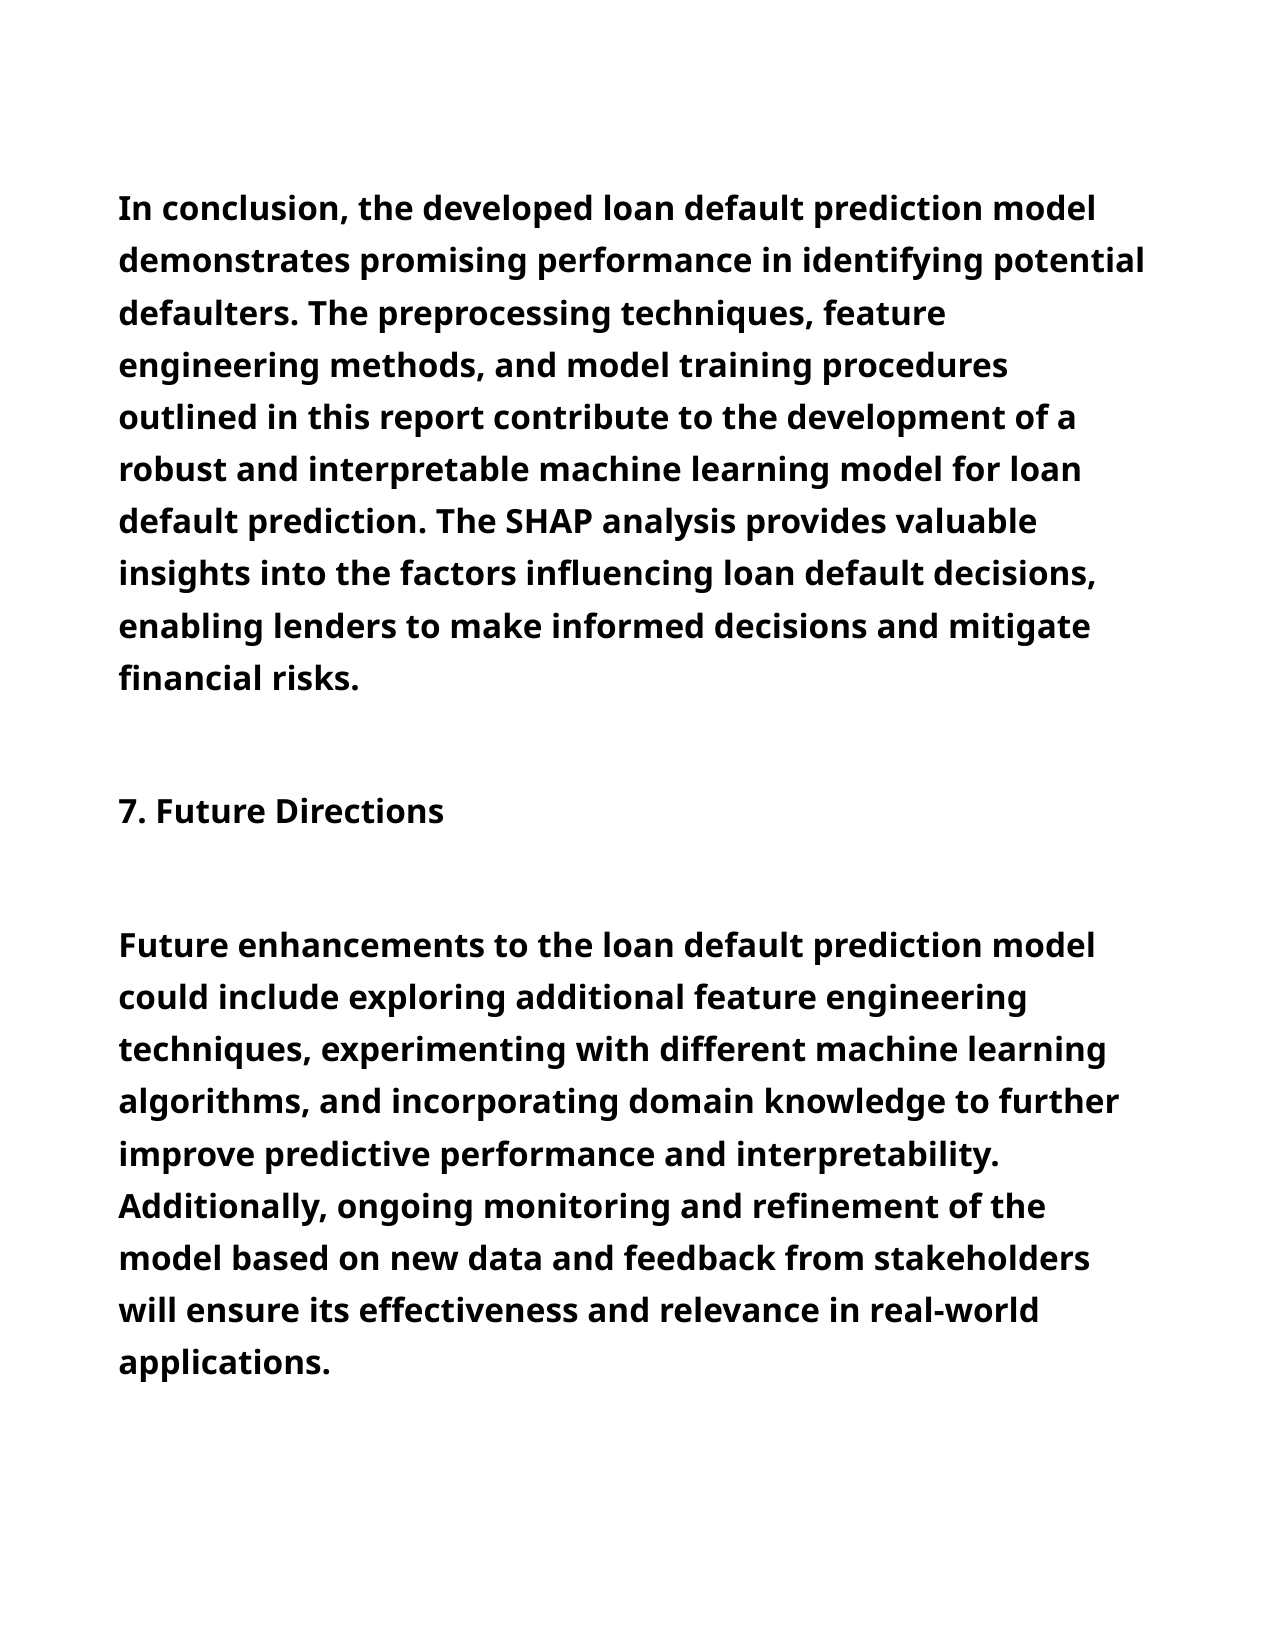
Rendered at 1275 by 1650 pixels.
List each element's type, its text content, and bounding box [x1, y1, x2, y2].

text Future enhancements to the loan default prediction model could include exploring additional feature engineering techniques, experimenting with different machine learning algorithms, and incorporating domain knowledge to further improve predictive performance and interpretability. Additionally, ongoing monitoring and refinement of the model based on new data and feedback from stakeholders will ensure its effectiveness and relevance in real-world applications. [118, 922, 1157, 1384]
text 7. Future Directions [118, 788, 1157, 833]
text In conclusion, the developed loan default prediction model demonstrates promising performance in identifying potential defaulters. The preprocessing techniques, feature engineering methods, and model training procedures outlined in this report contribute to the development of a robust and interpretable machine learning model for loan default prediction. The SHAP analysis provides valuable insights into the factors influencing loan default decisions, enabling lenders to make informed decisions and mitigate financial risks. [118, 185, 1157, 700]
